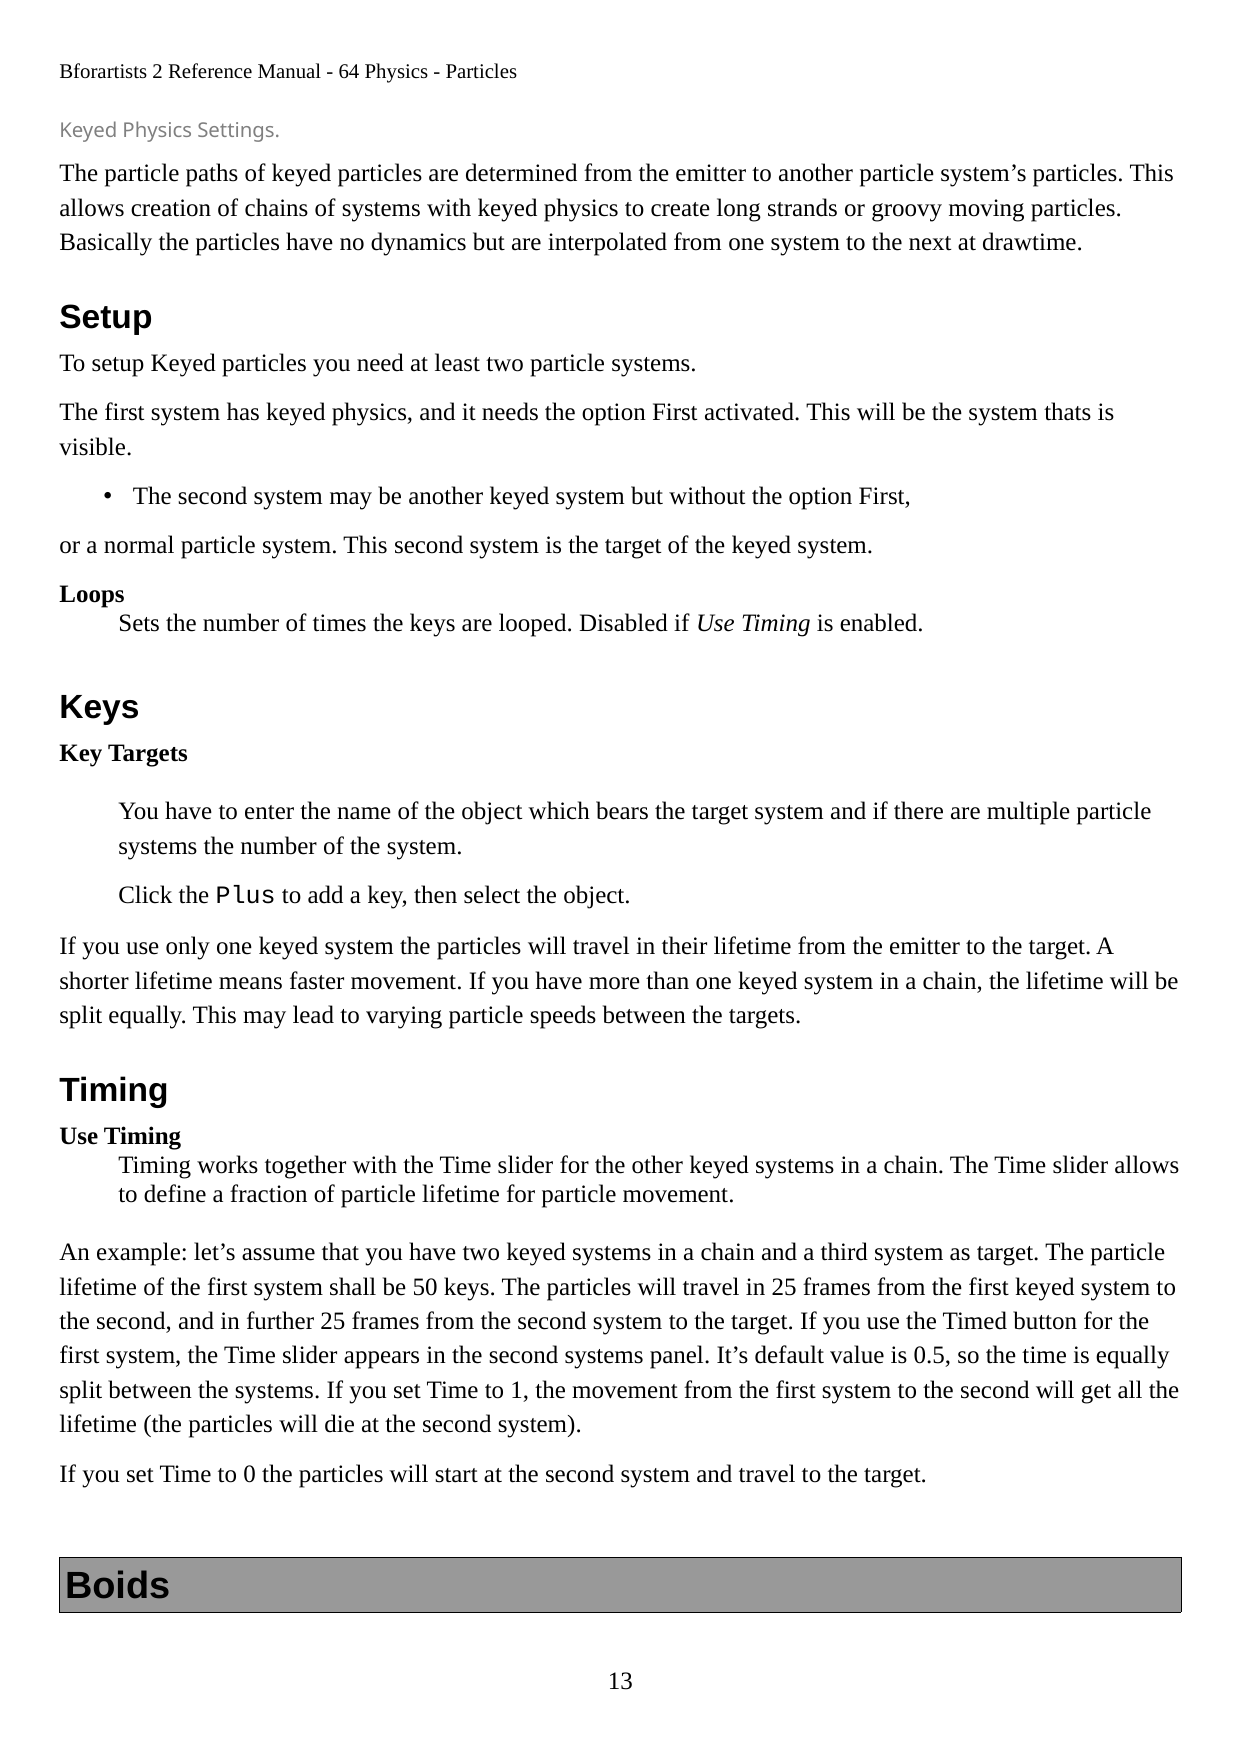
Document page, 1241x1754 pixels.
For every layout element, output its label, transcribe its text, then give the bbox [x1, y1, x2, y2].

subtitle Loops [59, 579, 1181, 608]
text An example: let’s assume that you have two keyed systems in a chain and a third system as target. The particle lifetime of the first system shall be 50 keys. The particles will travel in 25 frames from the first keyed system to the second, and in further 25 frames from the second system to the target. If you use the Timed button for the first system, the Time slider appears in the second systems panel. It’s default value is 0.5, so the time is equally split between the systems. If you set Time to 1, the movement from the first system to the second will get all the lifetime (the particles will die at the second system). [59, 1237, 1181, 1438]
text You have to enter the name of the object which bears the target system and if there are multiple particle systems the number of the system. [118, 796, 1181, 859]
text or a normal particle system. This second system is the target of the keyed system. [59, 530, 1181, 559]
list Timing works together with the Time slider for the other keyed systems in a chain. The Time slider allows to define a fraction of particle lifetime for particle movement. [118, 1150, 1181, 1208]
text To setup Keyed particles you need at least two particle systems. [59, 348, 1181, 377]
text If you use only one keyed system the particles will travel in their lifetime from the emitter to the target. A shorter lifetime means faster movement. If you have more than one keyed system in a chain, the lifetime will be split equally. This may lead to varying particle speeds between the targets. [59, 931, 1181, 1029]
subtitle Key Targets [59, 738, 1181, 767]
subtitle Use Timing [59, 1121, 1181, 1150]
table_header Boids [60, 1558, 1181, 1612]
subtitle Keys [59, 687, 1181, 726]
text Keyed Physics Settings. [59, 113, 1181, 144]
list Sets the number of times the keys are looped. Disabled if Use Timing is enabled. [118, 608, 1181, 637]
text The first system has keyed physics, and it needs the option First activated. This will be the system thats is visible. [59, 397, 1181, 461]
subtitle Setup [59, 297, 1181, 336]
text The particle paths of keyed particles are determined from the emitter to another particle system’s particles. This allows creation of chains of systems with keyed physics to create long strands or groovy moving particles. Basically the particles have no dynamics but are interpolated from one system to the next at drawtime. [59, 158, 1181, 256]
text Click the Plus to add a key, then select the object. [118, 880, 1181, 911]
subtitle Timing [59, 1070, 1181, 1109]
text If you set Time to 0 the particles will start at the second system and travel to the target. [59, 1459, 1181, 1487]
list The second system may be another keyed system but without the option First, [103, 481, 1181, 510]
